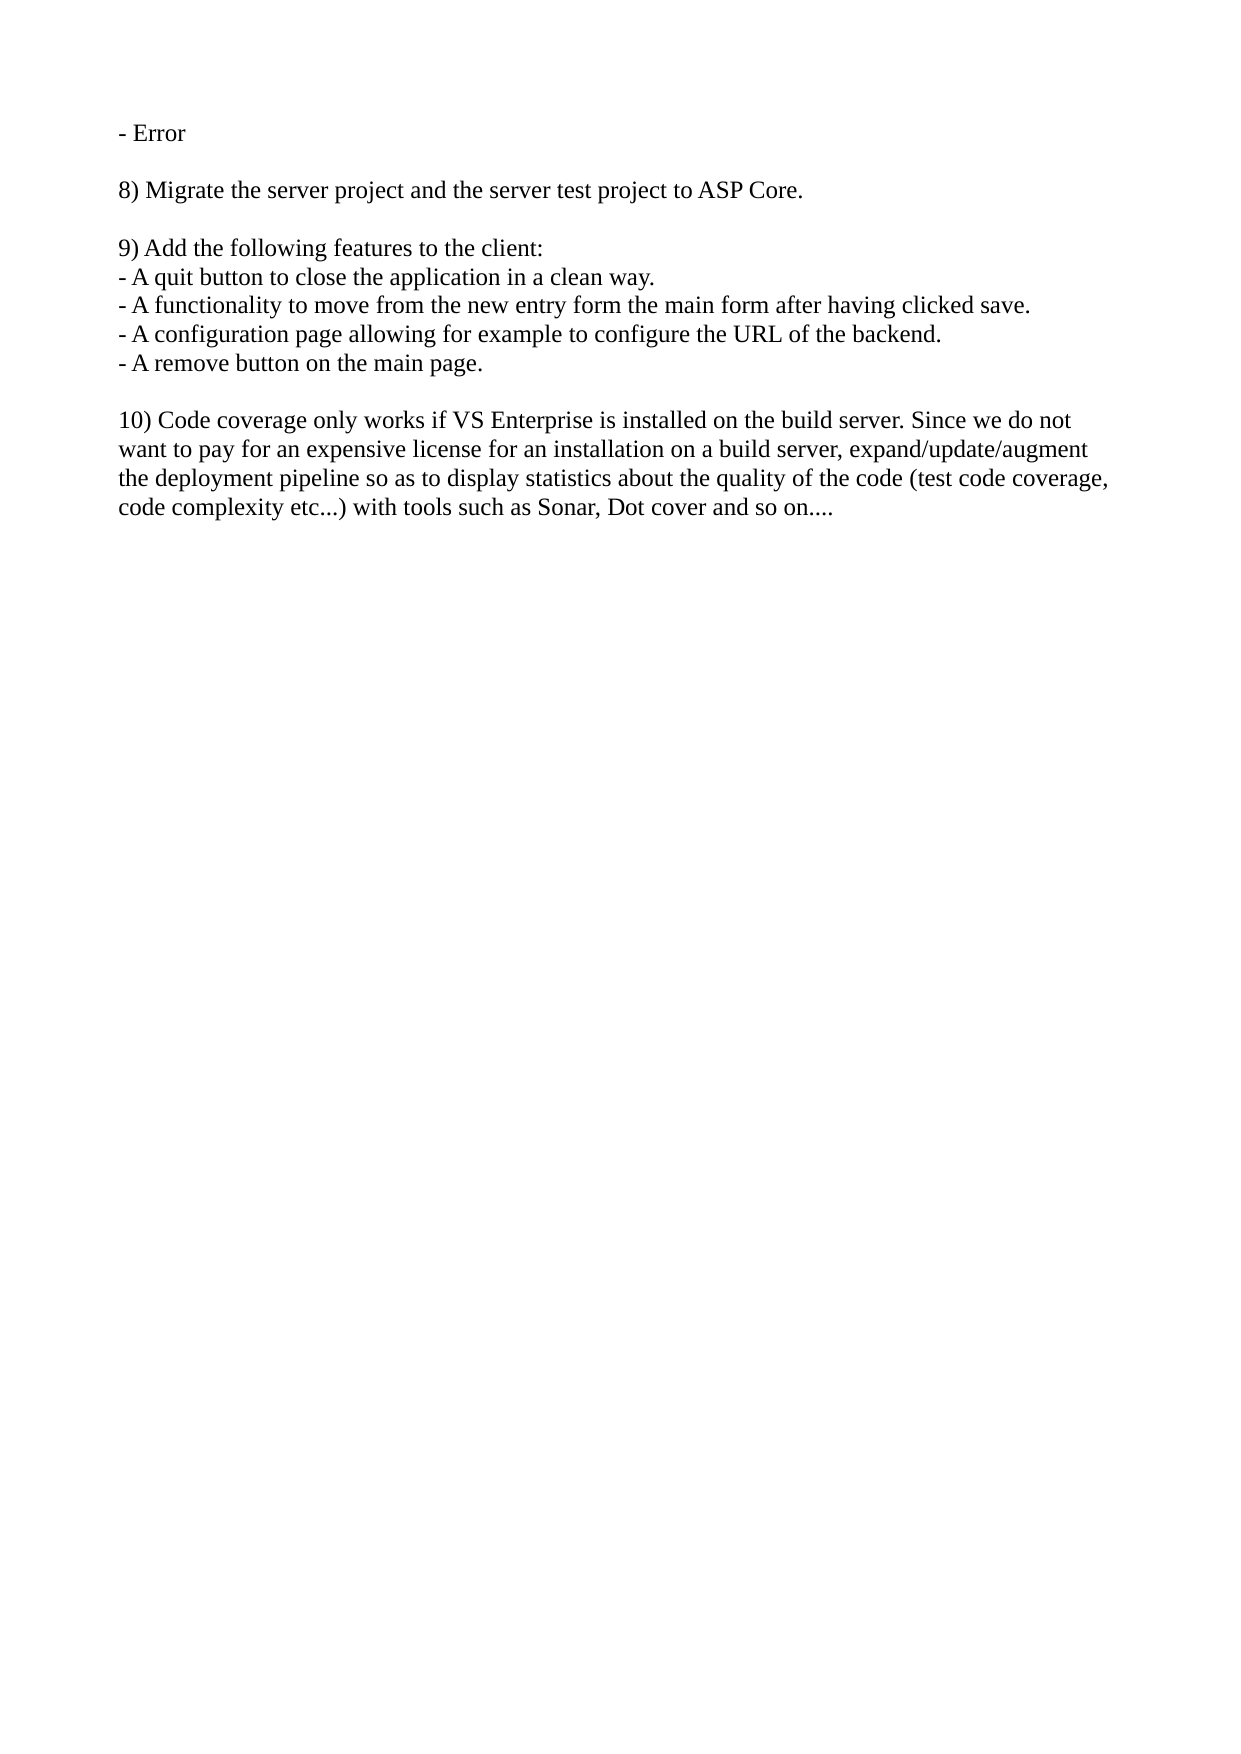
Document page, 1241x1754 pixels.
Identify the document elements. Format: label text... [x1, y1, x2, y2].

text 8) Migrate the server project and the server test project to ASP Core. [118, 176, 1122, 204]
text - Error [118, 118, 1122, 147]
text - A quit button to close the application in a clean way. [118, 262, 1122, 291]
text - A functionality to move from the new entry form the main form after having clicked save. [118, 291, 1122, 319]
text - A configuration page allowing for example to configure the URL of the backend. [118, 319, 1122, 348]
text - A remove button on the main page. [118, 348, 1122, 377]
text 10) Code coverage only works if VS Enterprise is installed on the build server. Since we do not want to pay for an expensive license for an installation on a build server, expand/update/augment the deployment pipeline so as to display statistics about the quality of the code (test code coverage, code complexity etc...) with tools such as Sonar, Dot cover and so on.... [118, 406, 1122, 521]
text 9) Add the following features to the client: [118, 233, 1122, 262]
